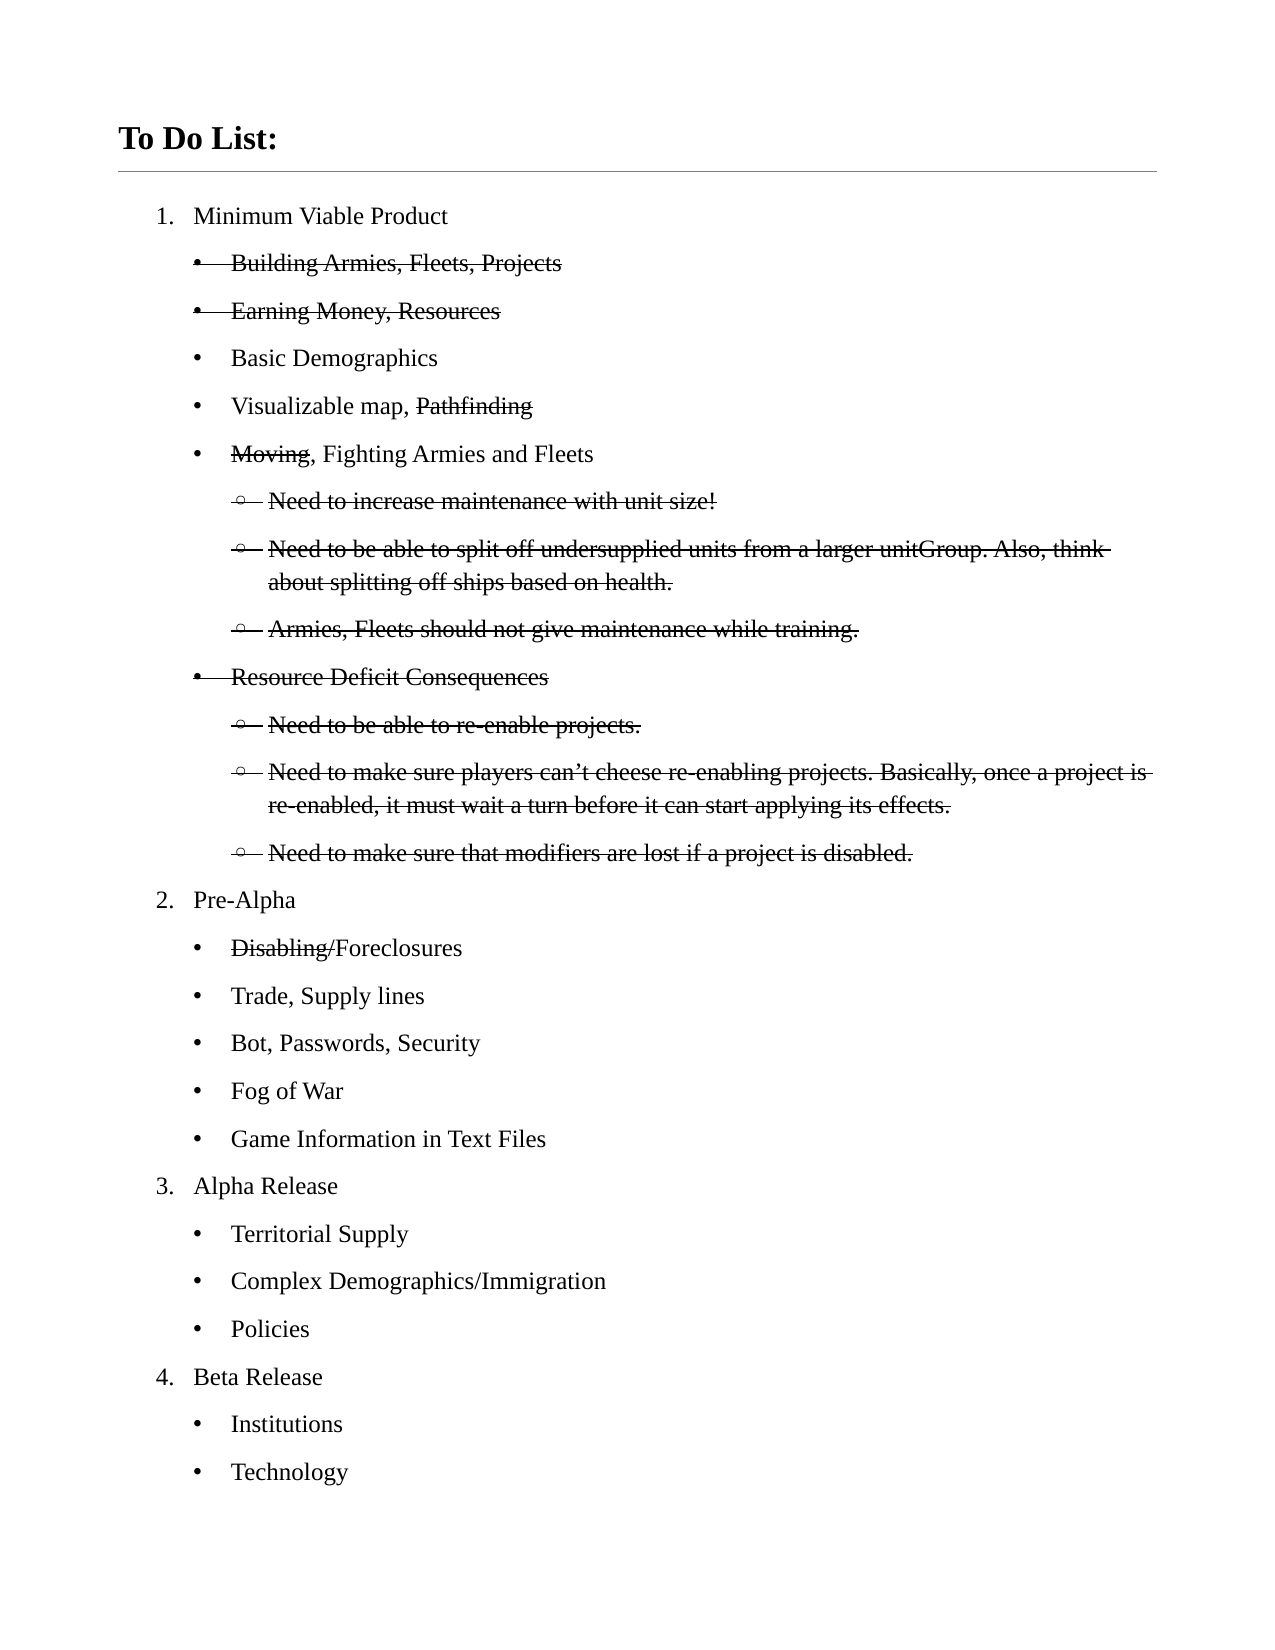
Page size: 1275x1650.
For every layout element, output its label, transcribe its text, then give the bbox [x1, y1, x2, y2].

list Need to increase maintenance with unit size! [231, 486, 1157, 515]
list Institutions [193, 1409, 1157, 1438]
list Armies, Fleets should not give maintenance while training. [231, 614, 1157, 643]
list Minimum Viable Product [156, 201, 1157, 229]
list Pre-Alpha [156, 886, 1157, 914]
list Fog of War [193, 1076, 1157, 1105]
list Earning Money, Resources [193, 296, 1157, 325]
list Technology [193, 1457, 1157, 1486]
list Alpha Release [156, 1171, 1157, 1200]
list Trade, Supply lines [193, 981, 1157, 1009]
list Bot, Passwords, Security [193, 1028, 1157, 1057]
list Need to be able to re-enable projects. [231, 710, 1157, 738]
list Resource Deficit Consequences [193, 662, 1157, 691]
list Game Information in Text Files [193, 1124, 1157, 1152]
list Territorial Supply [193, 1219, 1157, 1248]
list Beta Release [156, 1362, 1157, 1390]
list Visualizable map, Pathfinding [193, 391, 1157, 420]
list Building Armies, Fleets, Projects [193, 248, 1157, 277]
list Complex Demographics/Immigration [193, 1266, 1157, 1295]
text To Do List: [118, 118, 1157, 156]
list Moving, Fighting Armies and Fleets [193, 439, 1157, 467]
list Basic Demographics [193, 343, 1157, 372]
list Disabling/Foreclosures [193, 933, 1157, 962]
list Need to make sure players can’t cheese re-enabling projects. Basically, once a project is re-enabled, it must wait a turn before it can start applying its effects. [231, 757, 1157, 819]
list Need to be able to split off undersupplied units from a larger unitGroup. Also, think about splitting off ships based on health. [231, 534, 1157, 596]
list Need to make sure that modifiers are lost if a project is disabled. [231, 838, 1157, 867]
list Policies [193, 1314, 1157, 1343]
